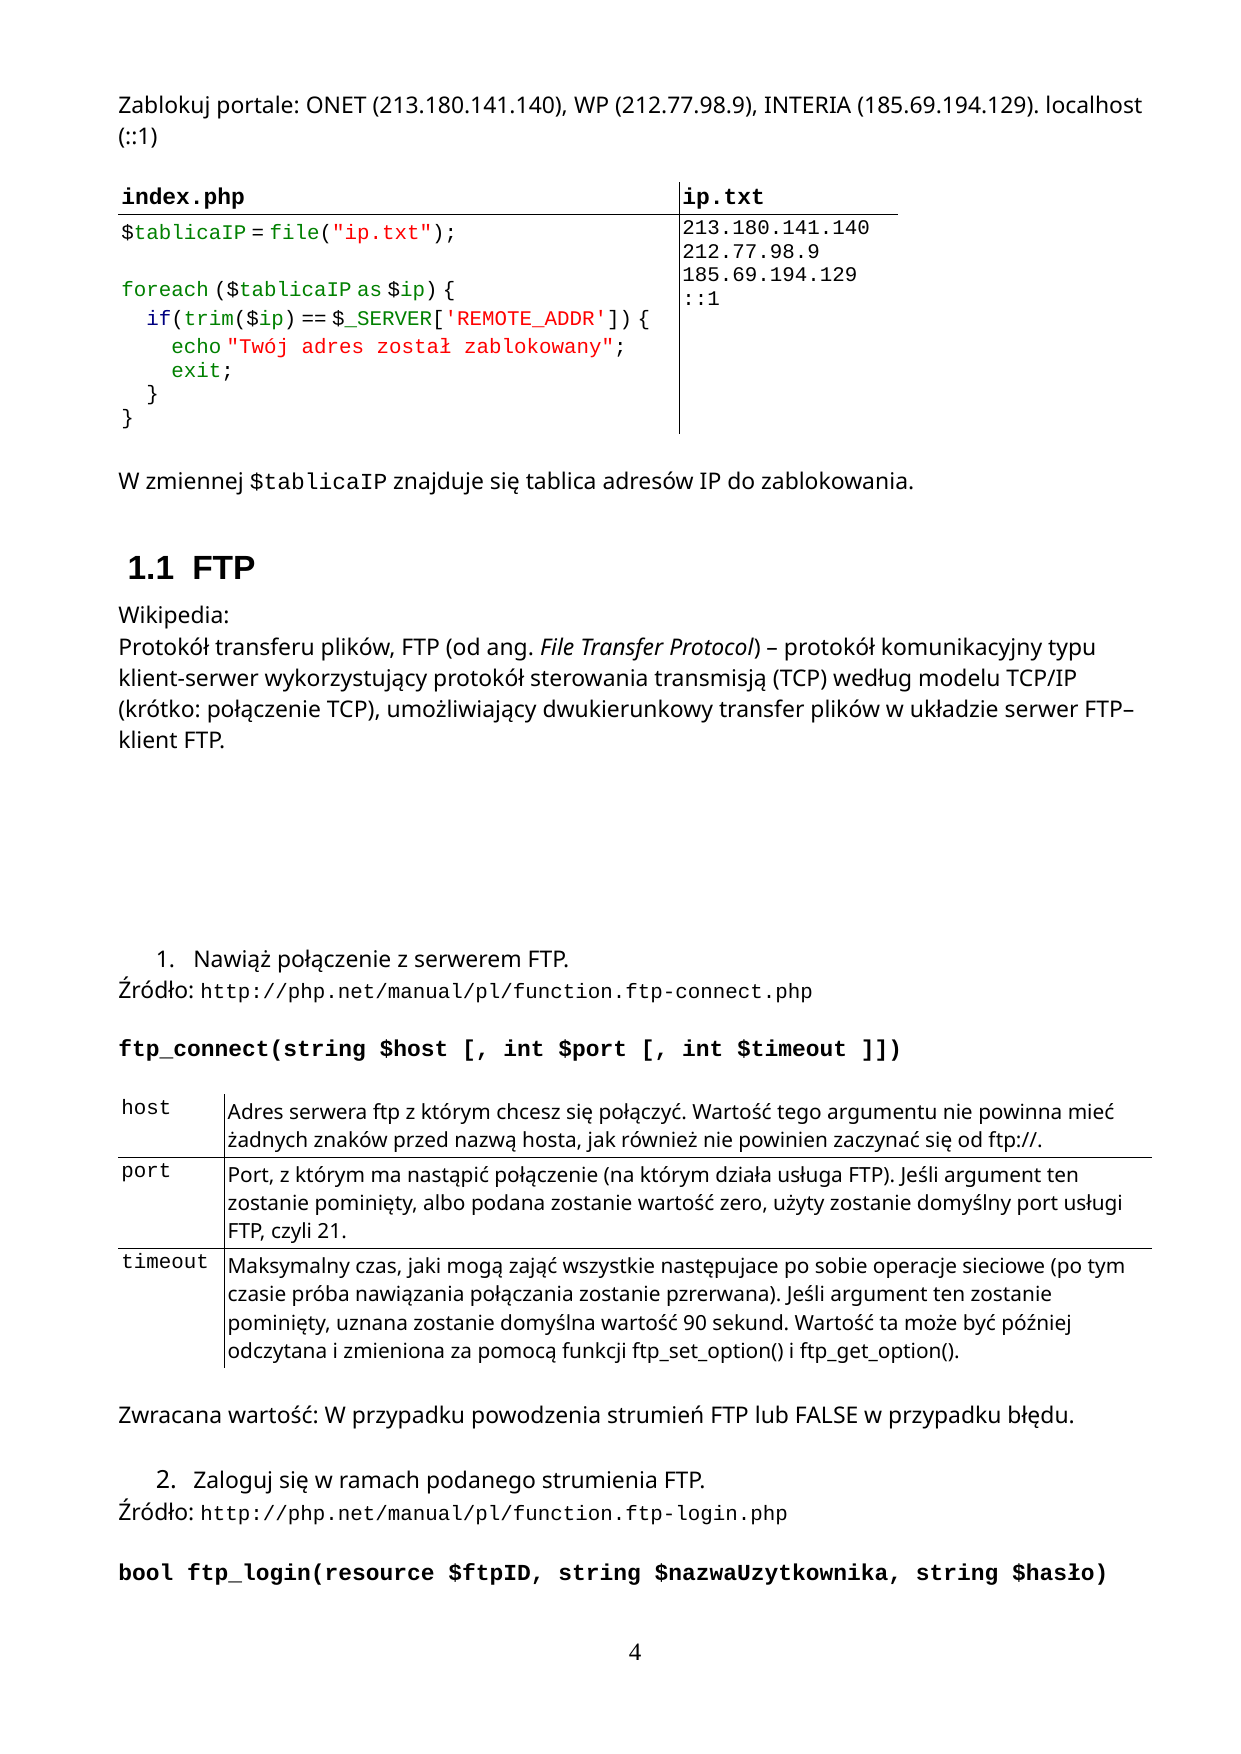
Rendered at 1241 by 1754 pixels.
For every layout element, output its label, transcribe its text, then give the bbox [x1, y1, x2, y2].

text Źródło: http://php.net/manual/pl/function.ftp-login.php [118, 1496, 1152, 1527]
text ftp_connect(string $host [, int $port [, int $timeout ]]) [118, 1037, 1152, 1063]
text bool ftp_login(resource $ftpID, string $nazwaUzytkownika, string $hasło) [118, 1561, 1152, 1587]
table_cell Port, z którym ma nastąpić połączenie (na którym działa usługa FTP). Jeśli argument ten zostanie pominięty, albo podana zostanie wartość zero, użyty zostanie domyślny port usługi FTP, czyli 21. [225, 1158, 1152, 1248]
table_cell $tablicaIP = file("ip.txt"); foreach ($tablicaIP as $ip) { if(trim($ip) == $_SERVER['REMOTE_ADDR']) { echo "Twój adres został zablokowany"; exit; } } [118, 215, 679, 433]
text W zmiennej $tablicaIP znajduje się tablica adresów IP do zablokowania. [118, 465, 1152, 496]
list Zaloguj się w ramach podanego strumienia FTP. [156, 1461, 1152, 1496]
text Wikipedia: [118, 599, 1152, 631]
list Nawiąż połączenie z serwerem FTP. [156, 943, 1152, 974]
text Protokół transferu plików, FTP (od ang. File Transfer Protocol) – protokół komunikacyjny typu klient-serwer wykorzystujący protokół sterowania transmisją (TCP) według modelu TCP/IP (krótko: połączenie TCP), umożliwiający dwukierunkowy transfer plików w układzie serwer FTP–klient FTP. [118, 631, 1152, 756]
text Zablokuj portale: ONET (213.180.141.140), WP (212.77.98.9), INTERIA (185.69.194.129). localhost (::1) [118, 88, 1152, 151]
table_header index.php [118, 182, 679, 214]
table_header Adres serwera ftp z którym chcesz się połączyć. Wartość tego argumentu nie powinna mieć żadnych znaków przed nazwą hosta, jak również nie powinien zaczynać się od ftp://. [225, 1094, 1152, 1157]
text Źródło: http://php.net/manual/pl/function.ftp-connect.php [118, 974, 1152, 1006]
table_header host [118, 1094, 224, 1157]
table_cell Maksymalny czas, jaki mogą zająć wszystkie następujace po sobie operacje sieciowe (po tym czasie próba nawiązania połączania zostanie pzrerwana). Jeśli argument ten zostanie pominięty, uznana zostanie domyślna wartość 90 sekund. Wartość ta może być później odczytana i zmieniona za pomocą funkcji ftp_set_option() i ftp_get_option(). [225, 1249, 1152, 1368]
table_cell port [118, 1158, 224, 1248]
table_cell timeout [118, 1249, 224, 1368]
table_header ip.txt [680, 182, 897, 214]
table_cell 213.180.141.140 212.77.98.9 185.69.194.129 ::1 [680, 215, 897, 433]
text Zwracana wartość: W przypadku powodzenia strumień FTP lub FALSE w przypadku błędu. [118, 1399, 1152, 1430]
subtitle FTP [118, 548, 1152, 587]
